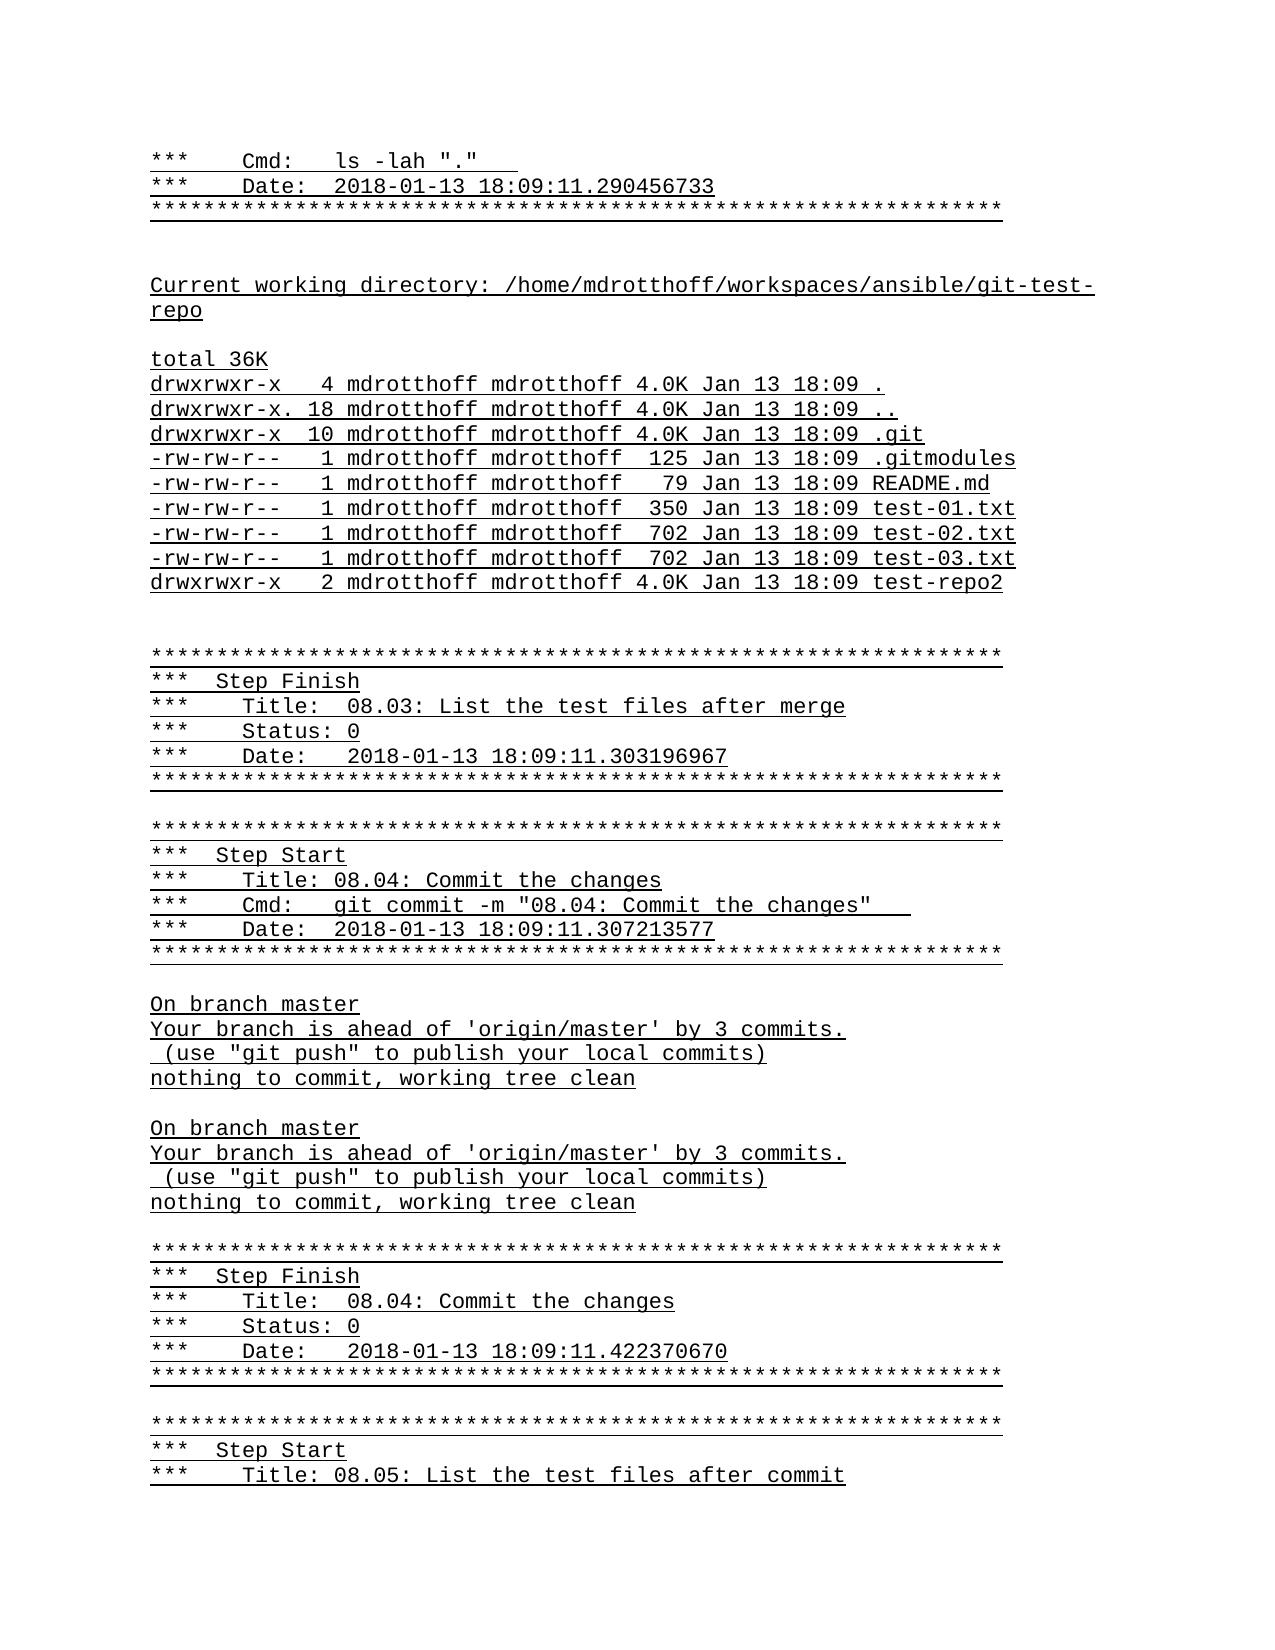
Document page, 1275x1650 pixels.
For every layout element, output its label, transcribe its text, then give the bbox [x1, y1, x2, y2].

text -rw-rw-r-- 1 mdrotthoff mdrotthoff 702 Jan 13 18:09 test-03.txt [150, 547, 1125, 571]
text *** Cmd: git commit -m "08.04: Commit the changes" [150, 894, 1125, 918]
text *** Step Finish [150, 1266, 1125, 1290]
text nothing to commit, working tree clean [150, 1191, 1125, 1216]
text *** Date: 2018-01-13 18:09:11.422370670 [150, 1340, 1125, 1365]
text (use "git push" to publish your local commits) [150, 1042, 1125, 1067]
text *** Date: 2018-01-13 18:09:11.290456733 [150, 175, 1125, 199]
text ***************************************************************** [150, 1241, 1125, 1266]
text *** Date: 2018-01-13 18:09:11.303196967 [150, 745, 1125, 770]
text *** Status: 0 [150, 720, 1125, 745]
text *** Step Start [150, 1439, 1125, 1464]
text *** Title: 08.03: List the test files after merge [150, 695, 1125, 720]
text Current working directory: /home/mdrotthoff/workspaces/ansible/git-test-repo [150, 274, 1125, 323]
text ***************************************************************** [150, 943, 1125, 968]
text *** Title: 08.05: List the test files after commit [150, 1464, 1125, 1489]
text Your branch is ahead of 'origin/master' by 3 commits. [150, 1142, 1125, 1166]
text -rw-rw-r-- 1 mdrotthoff mdrotthoff 350 Jan 13 18:09 test-01.txt [150, 497, 1125, 522]
text (use "git push" to publish your local commits) [150, 1166, 1125, 1191]
text -rw-rw-r-- 1 mdrotthoff mdrotthoff 702 Jan 13 18:09 test-02.txt [150, 522, 1125, 547]
text ***************************************************************** [150, 1414, 1125, 1439]
text -rw-rw-r-- 1 mdrotthoff mdrotthoff 79 Jan 13 18:09 README.md [150, 472, 1125, 497]
text *** Step Start [150, 844, 1125, 869]
text ***************************************************************** [150, 1365, 1125, 1389]
text nothing to commit, working tree clean [150, 1067, 1125, 1092]
text total 36K [150, 348, 1125, 373]
text *** Step Finish [150, 671, 1125, 695]
text On branch master [150, 1117, 1125, 1142]
text -rw-rw-r-- 1 mdrotthoff mdrotthoff 125 Jan 13 18:09 .gitmodules [150, 447, 1125, 472]
text *** Title: 08.04: Commit the changes [150, 869, 1125, 894]
text *** Title: 08.04: Commit the changes [150, 1290, 1125, 1315]
text ***************************************************************** [150, 819, 1125, 844]
text drwxrwxr-x 10 mdrotthoff mdrotthoff 4.0K Jan 13 18:09 .git [150, 423, 1125, 447]
text On branch master [150, 993, 1125, 1018]
text drwxrwxr-x 4 mdrotthoff mdrotthoff 4.0K Jan 13 18:09 . [150, 373, 1125, 398]
text *** Date: 2018-01-13 18:09:11.307213577 [150, 918, 1125, 943]
text drwxrwxr-x. 18 mdrotthoff mdrotthoff 4.0K Jan 13 18:09 .. [150, 398, 1125, 423]
text ***************************************************************** [150, 646, 1125, 671]
text drwxrwxr-x 2 mdrotthoff mdrotthoff 4.0K Jan 13 18:09 test-repo2 [150, 571, 1125, 596]
text *** Cmd: ls -lah "." [150, 150, 1125, 175]
text Your branch is ahead of 'origin/master' by 3 commits. [150, 1018, 1125, 1042]
text ***************************************************************** [150, 770, 1125, 794]
text ***************************************************************** [150, 199, 1125, 224]
text *** Status: 0 [150, 1315, 1125, 1340]
